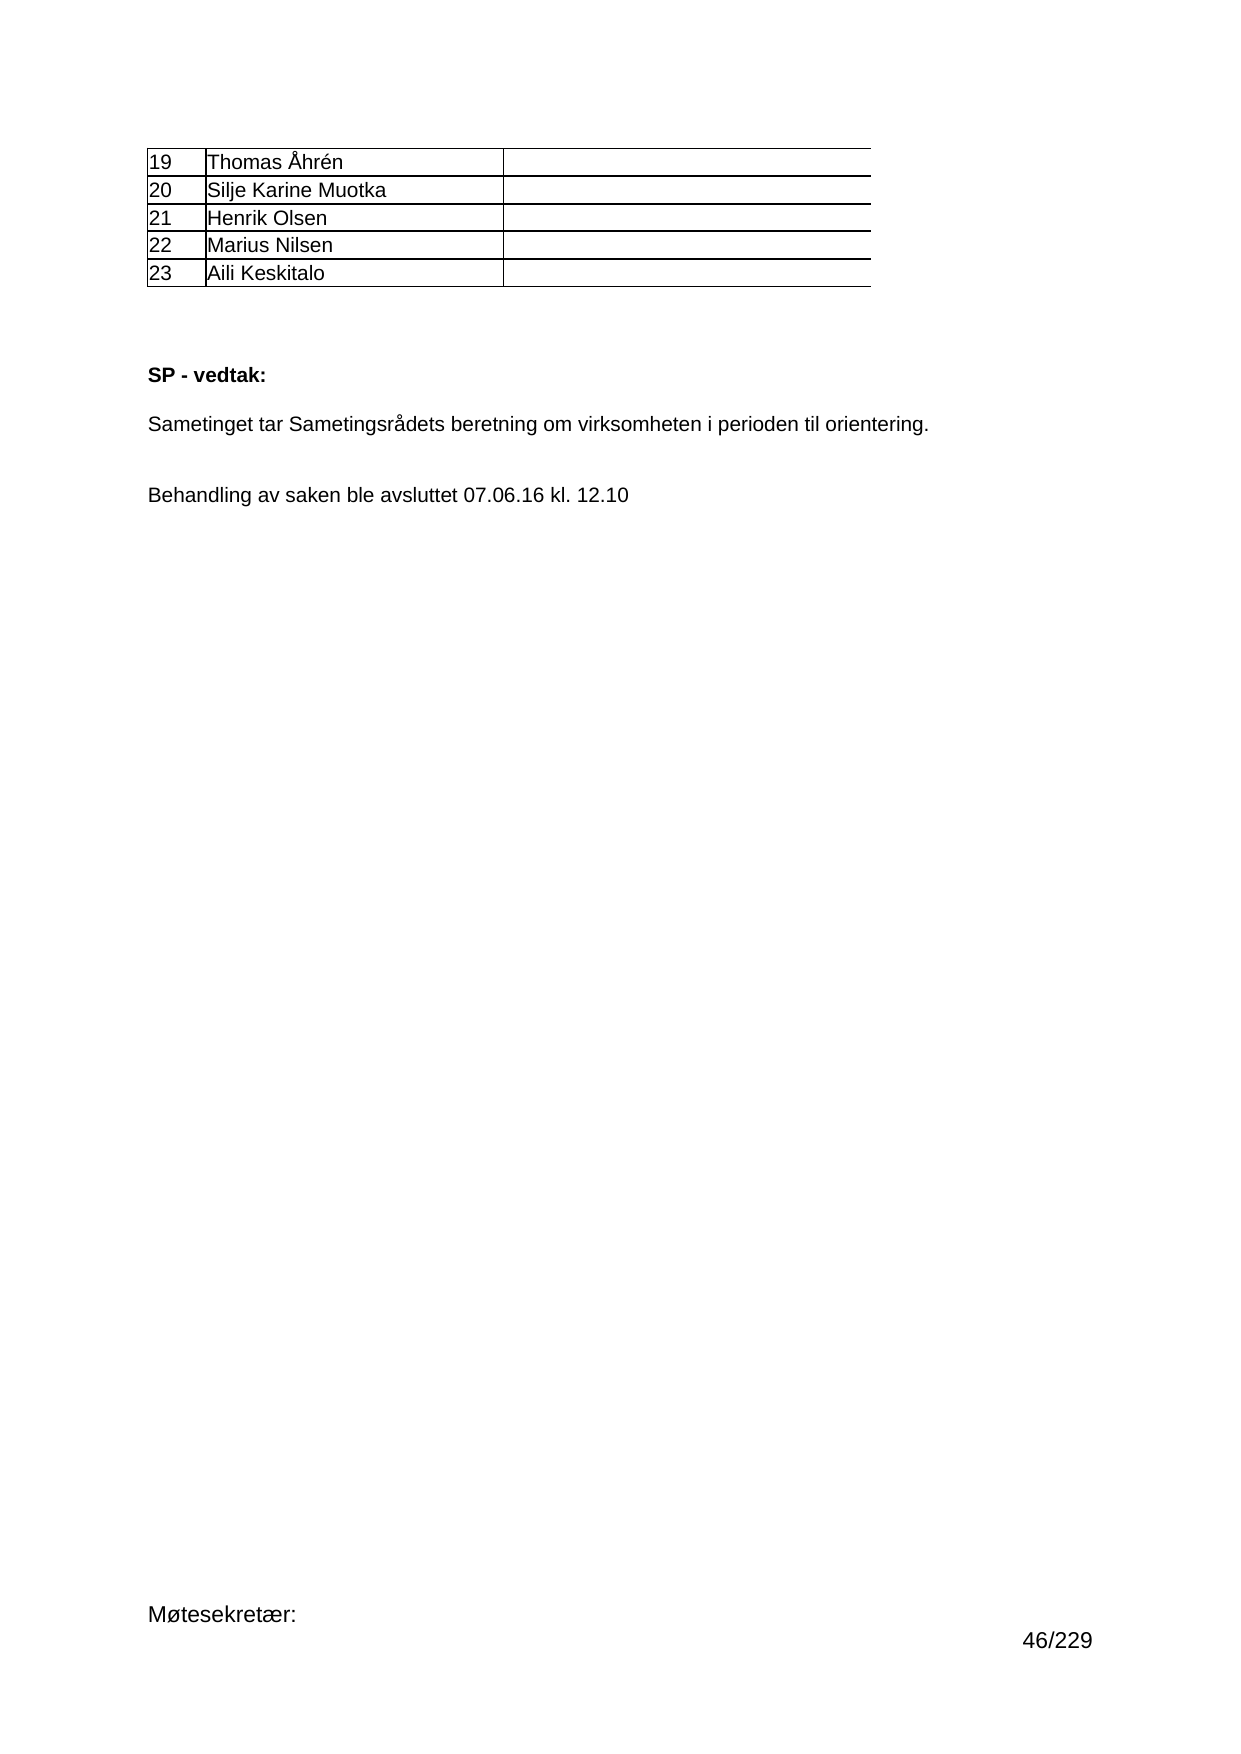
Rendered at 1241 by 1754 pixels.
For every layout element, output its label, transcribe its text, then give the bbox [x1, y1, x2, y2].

text SP - vedtak: [148, 363, 1093, 387]
table_cell Aili Keskitalo [207, 260, 503, 286]
table_cell 21 [148, 205, 205, 230]
table_cell [504, 149, 871, 175]
table_cell 22 [148, 232, 205, 258]
table_cell 23 [148, 260, 205, 286]
table_cell [504, 232, 871, 258]
table_cell 19 [148, 149, 205, 175]
table_cell Marius Nilsen [207, 232, 503, 258]
table_cell Thomas Åhrén [207, 149, 503, 175]
table_cell [504, 205, 871, 230]
table_cell [504, 260, 871, 286]
table_cell 20 [148, 177, 205, 203]
table_cell Silje Karine Muotka [207, 177, 503, 203]
table_cell Henrik Olsen [207, 205, 503, 230]
table_cell [504, 177, 871, 203]
table_header Sametinget tar Sametingsrådets beretning om virksomheten i perioden til orientering. Behandling av saken ble avsluttet 07.06.16 kl. 12.10 [136, 411, 942, 507]
